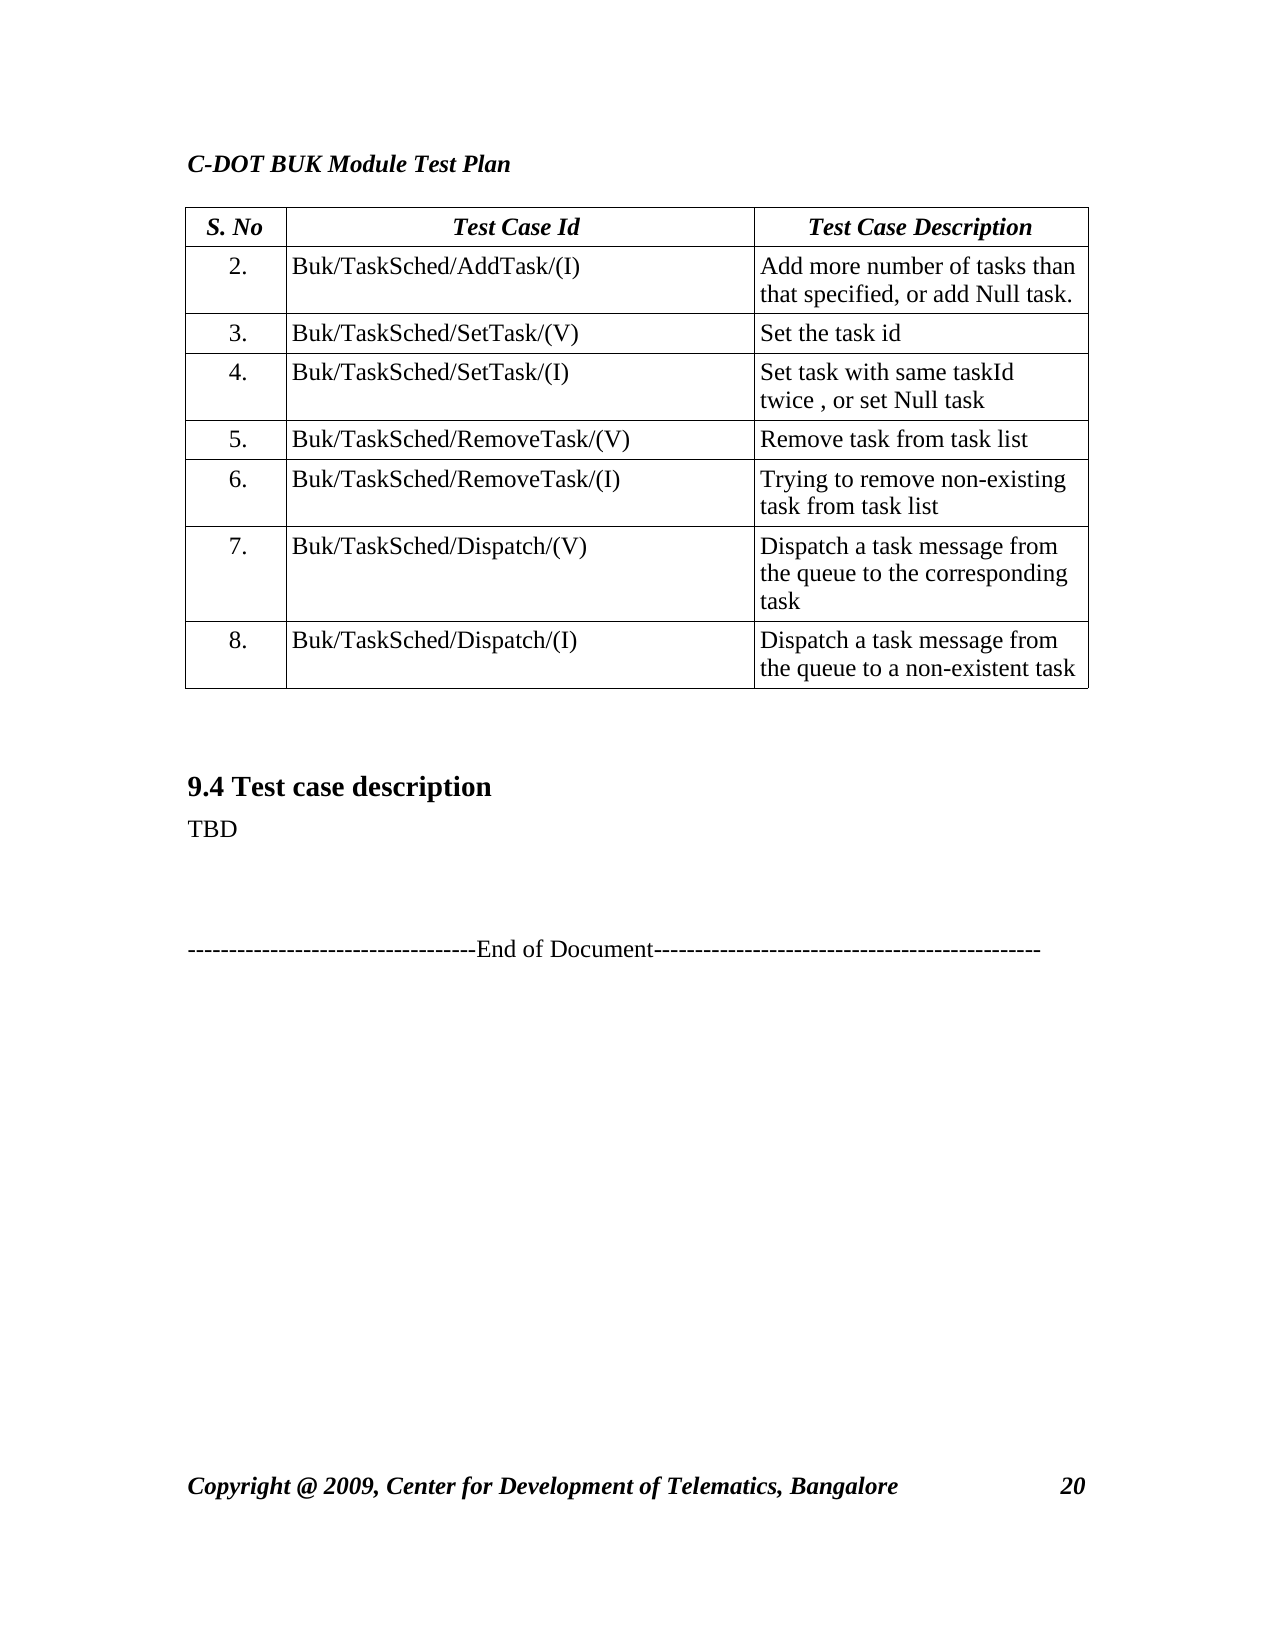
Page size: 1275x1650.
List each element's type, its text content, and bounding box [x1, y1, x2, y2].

subtitle Test case description [187, 770, 1087, 802]
table_cell [186, 354, 286, 420]
table_cell [186, 622, 286, 688]
table_header Test Case Description [755, 208, 1088, 246]
table_header S. No [186, 208, 286, 246]
table_cell Buk/TaskSched/RemoveTask/(I) [287, 460, 754, 526]
table_cell [186, 247, 286, 313]
text TBD [187, 815, 1087, 842]
table_header Test Case Id [287, 208, 754, 246]
table_cell Buk/TaskSched/Dispatch/(V) [287, 527, 754, 621]
table_cell Set the task id [755, 314, 1088, 353]
table_cell Buk/TaskSched/SetTask/(I) [287, 354, 754, 420]
table_cell Buk/TaskSched/Dispatch/(I) [287, 622, 754, 688]
text -----------------------------------End of Document----------------------------------------------- [187, 935, 1087, 963]
table_cell Remove task from task list [755, 421, 1088, 459]
table_cell Buk/TaskSched/SetTask/(V) [287, 314, 754, 353]
table_cell [186, 421, 286, 459]
table_cell [186, 460, 286, 526]
table_cell Buk/TaskSched/AddTask/(I) [287, 247, 754, 313]
table_cell [186, 314, 286, 353]
table_cell Set task with same taskId twice , or set Null task [755, 354, 1088, 420]
table_cell [186, 527, 286, 621]
table_cell Add more number of tasks than that specified, or add Null task. [755, 247, 1088, 313]
table_cell Buk/TaskSched/RemoveTask/(V) [287, 421, 754, 459]
table_cell Dispatch a task message from the queue to the corresponding task [755, 527, 1088, 621]
table_cell Trying to remove non-existing task from task list [755, 460, 1088, 526]
table_cell Dispatch a task message from the queue to a non-existent task [755, 622, 1088, 688]
